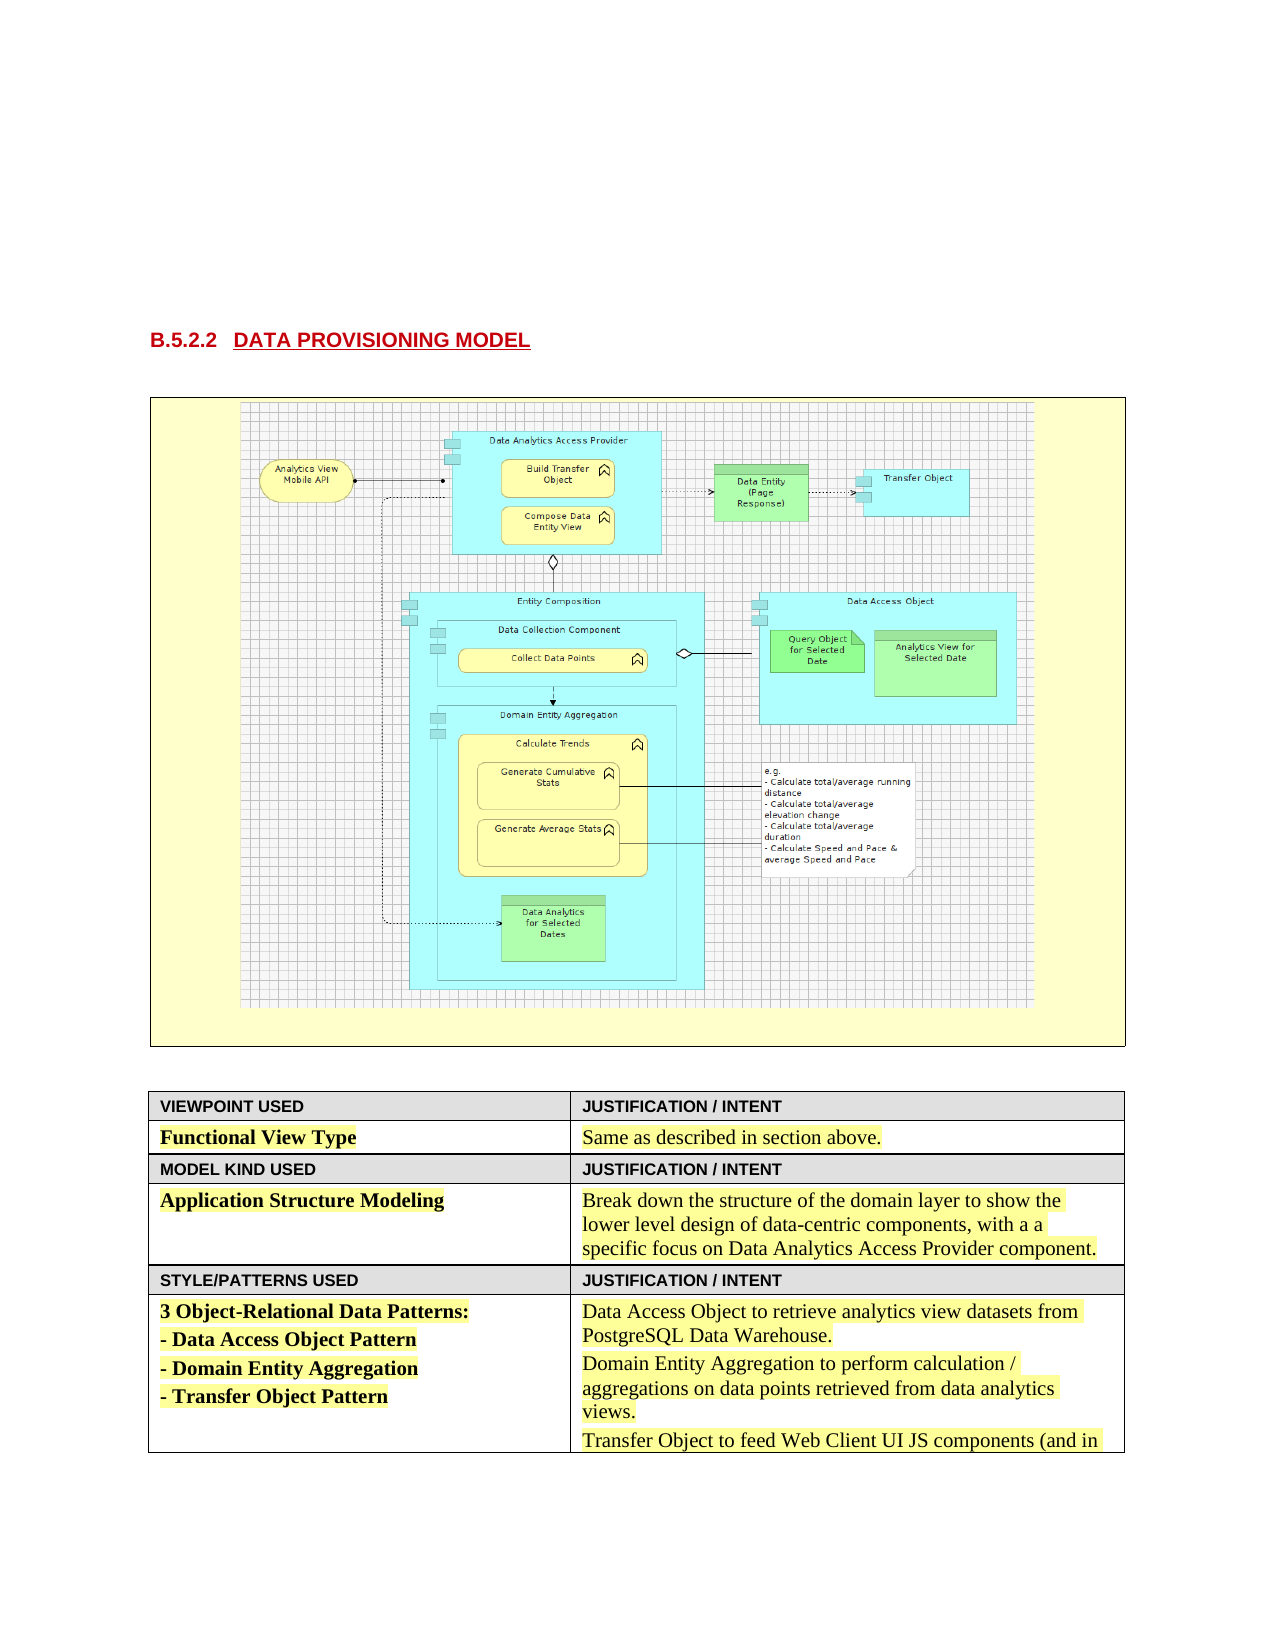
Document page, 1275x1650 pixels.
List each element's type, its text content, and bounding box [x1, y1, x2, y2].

table_cell Data Access Object to retrieve analytics view datasets from PostgreSQL Data Warehouse. Domain Entity Aggregation to perform calculation / aggregations on data points retrieved from data analytics views. Transfer Object to feed Web Client UI JS components (and in [571, 1295, 1124, 1452]
table_cell Application Structure Modeling [149, 1184, 570, 1264]
table_header JUSTIFICATION / INTENT [571, 1155, 1124, 1183]
table_header JUSTIFICATION / INTENT [571, 1092, 1124, 1120]
table_cell Same as described in section above. [571, 1121, 1124, 1153]
table_header [151, 398, 1125, 1046]
table_cell Break down the structure of the domain layer to show the lower level design of data-centric components, with a a specific focus on Data Analytics Access Provider component. [571, 1184, 1124, 1264]
table_cell 3 Object-Relational Data Patterns: - Data Access Object Pattern - Domain Entity Aggregation - Transfer Object Pattern [149, 1295, 570, 1452]
table_header VIEWPOINT USED [149, 1092, 570, 1120]
picture [240, 402, 1035, 1008]
table_cell Functional View Type [149, 1121, 570, 1153]
table_header MODEL KIND USED [149, 1155, 570, 1183]
subtitle DATA PROVISIONING MODEL [150, 328, 1125, 352]
table_header JUSTIFICATION / INTENT [571, 1266, 1124, 1294]
table_header STYLE/PATTERNS USED [149, 1266, 570, 1294]
